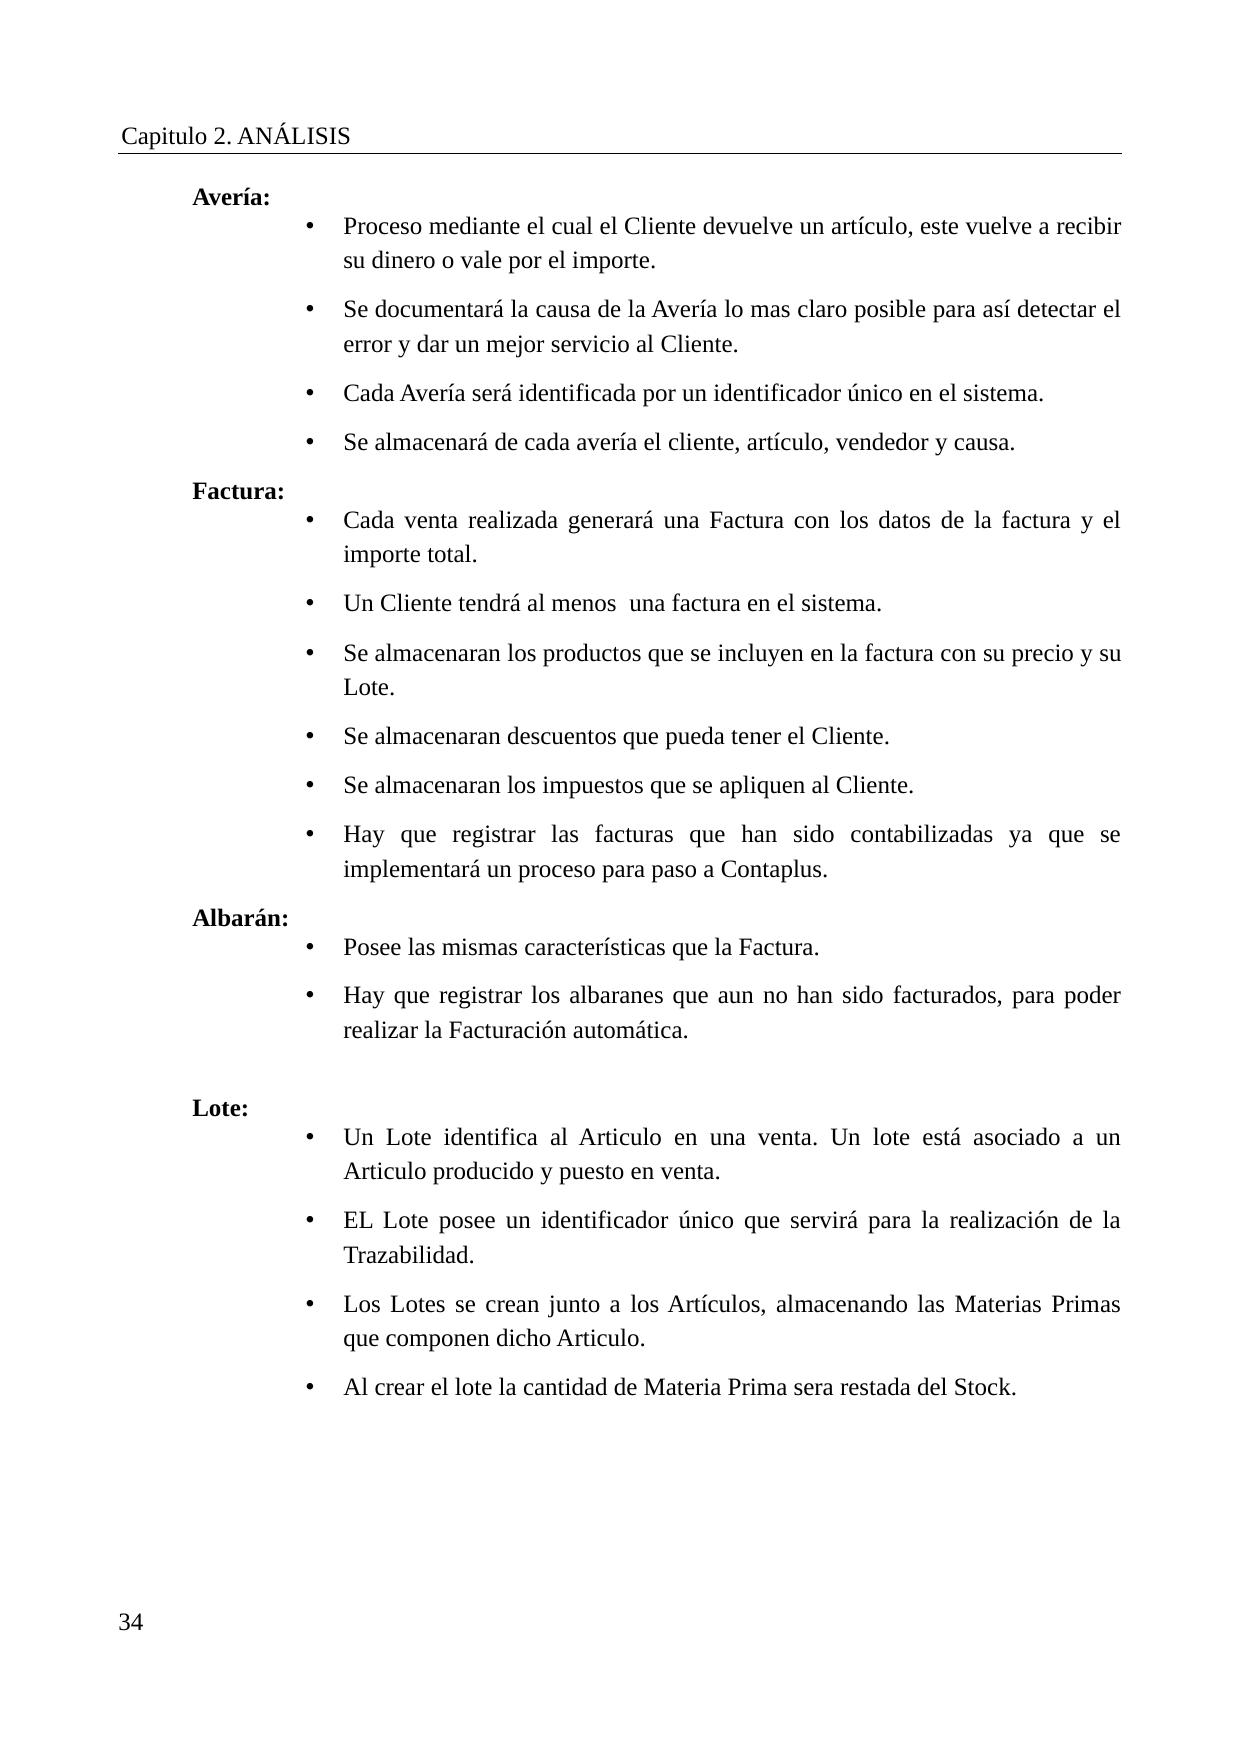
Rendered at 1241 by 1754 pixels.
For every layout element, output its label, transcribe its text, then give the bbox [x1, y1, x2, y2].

list Proceso mediante el cual el Cliente devuelve un artículo, este vuelve a recibir su dinero o vale por el importe. [306, 211, 1122, 274]
list Se almacenaran los impuestos que se apliquen al Cliente. [306, 770, 1122, 799]
list Se almacenaran descuentos que pueda tener el Cliente. [306, 721, 1122, 750]
list Se almacenaran los productos que se incluyen en la factura con su precio y su Lote. [306, 638, 1122, 701]
list Al crear el lote la cantidad de Materia Prima sera restada del Stock. [306, 1372, 1122, 1401]
list Hay que registrar las facturas que han sido contabilizadas ya que se implementará un proceso para paso a Contaplus. [306, 819, 1122, 882]
list Cada Avería será identificada por un identificador único en el sistema. [306, 378, 1122, 407]
list Los Lotes se crean junto a los Artículos, almacenando las Materias Primas que componen dicho Articulo. [306, 1289, 1122, 1352]
text Lote: [118, 1093, 1122, 1122]
list Hay que registrar los albaranes que aun no han sido facturados, para poder realizar la Facturación automática. [306, 981, 1122, 1044]
list Se almacenará de cada avería el cliente, artículo, vendedor y causa. [306, 427, 1122, 456]
text Factura: [118, 476, 1122, 505]
list Se documentará la causa de la Avería lo mas claro posible para así detectar el error y dar un mejor servicio al Cliente. [306, 294, 1122, 358]
text Albarán: [118, 903, 1122, 932]
text Avería: [118, 182, 1122, 211]
list Cada venta realizada generará una Factura con los datos de la factura y el importe total. [306, 505, 1122, 568]
list Un Cliente tendrá al menos una factura en el sistema. [306, 588, 1122, 617]
list Posee las mismas características que la Factura. [306, 932, 1122, 960]
list EL Lote posee un identificador único que servirá para la realización de la Trazabilidad. [306, 1205, 1122, 1268]
list Un Lote identifica al Articulo en una venta. Un lote está asociado a un Articulo producido y puesto en venta. [306, 1122, 1122, 1185]
